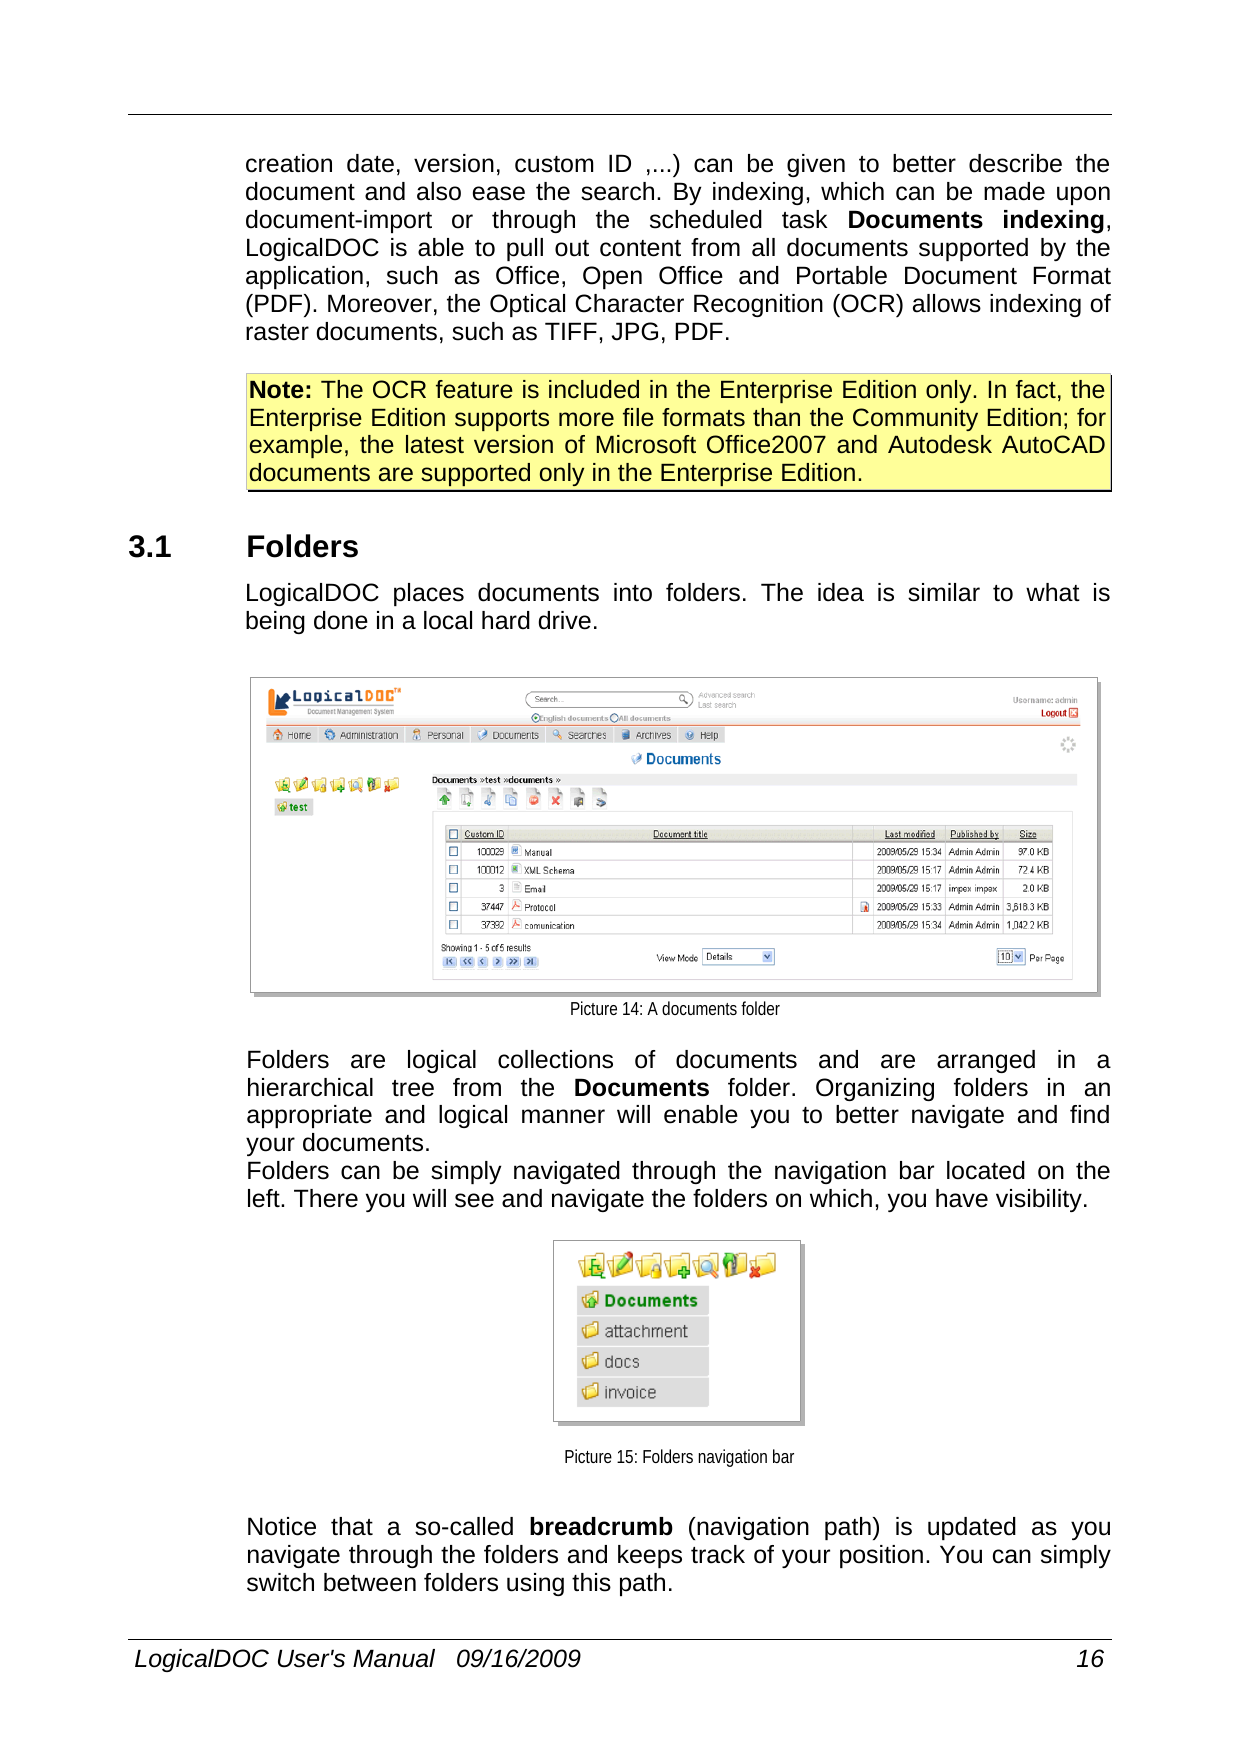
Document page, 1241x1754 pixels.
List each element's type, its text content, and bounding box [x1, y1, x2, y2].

picture [570, 1248, 784, 1412]
text Picture 14: A documents folder [250, 993, 1100, 1020]
text Folders are logical collections of documents and are arranged in a hierarchical tree from the Documents folder. Organizing folders in an appropriate and logical manner will enable you to better navigate and find your documents. [246, 635, 1112, 1157]
text Folders can be simply navigated through the navigation bar located on the left. There you will see and navigate the folders on which, you have visibility. [246, 1157, 1112, 1213]
text Picture 15: Folders navigation bar [521, 1444, 837, 1467]
text Note: The OCR feature is included in the Enterprise Edition only. In fact, the Enterprise Edition supports more file formats than the Community Edition; for example, the latest version of Microsoft Office2007 and Autodesk AutoCAD documents are supported only in the Enterprise Edition. [247, 374, 1110, 489]
text creation date, version, custom ID ,...) can be given to better describe the document and also ease the search. By indexing, which can be made upon document-import or through the scheduled task Documents indexing, LogicalDOC is able to pull out content from all documents supported by the application, such as Office, Open Office and Portable Document Format (PDF). Moreover, the Optical Character Recognition (OCR) allows indexing of raster documents, such as TIFF, JPG, PDF. [245, 150, 1112, 345]
text LogicalDOC places documents into folders. The idea is similar to what is being done in a local hard drive. [245, 579, 1112, 635]
subtitle Folders [128, 529, 1112, 564]
text Notice that a so-called breadcrumb (navigation path) is updated as you navigate through the folders and keeps track of your position. You can simply switch between folders using this path. [246, 1513, 1112, 1597]
